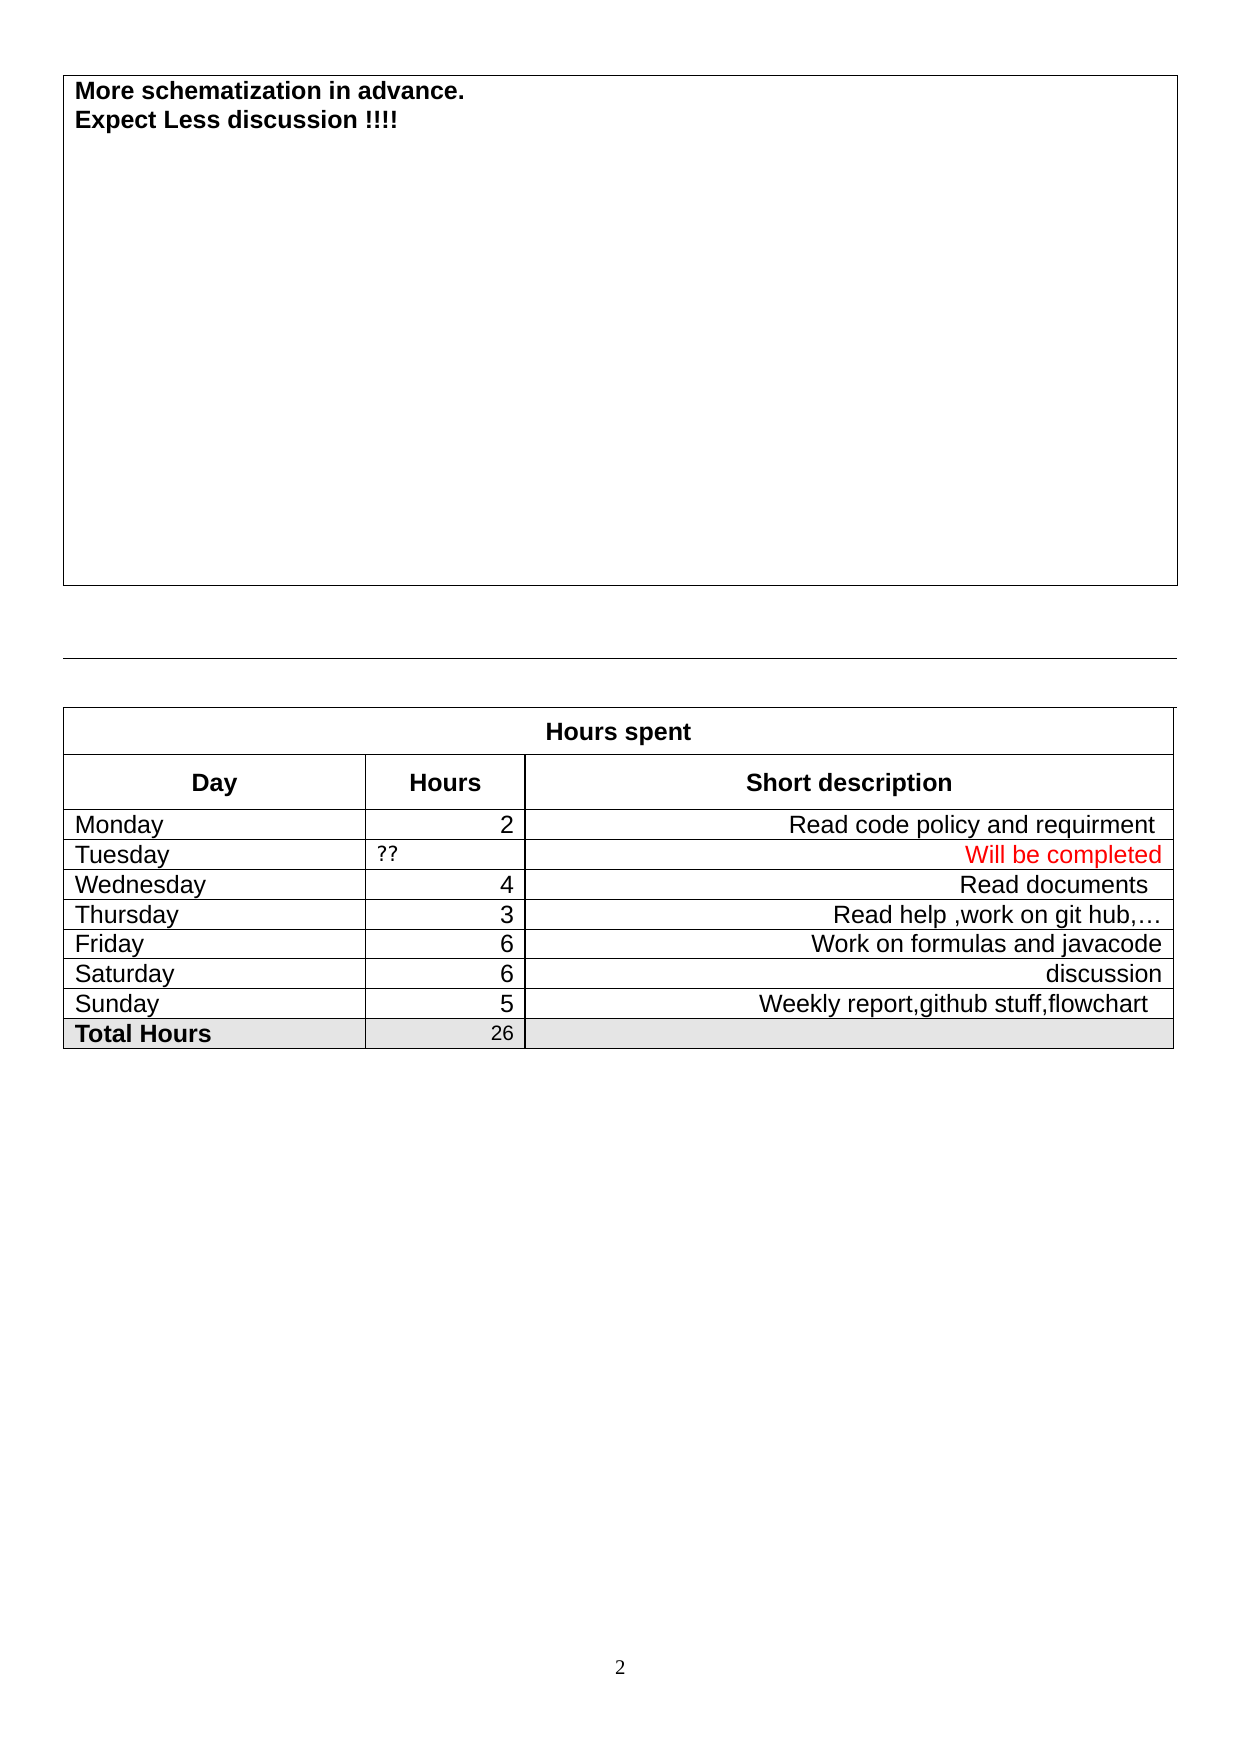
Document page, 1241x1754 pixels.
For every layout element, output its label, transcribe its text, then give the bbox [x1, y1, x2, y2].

table_cell 26 [366, 1019, 524, 1048]
table_cell Will be completed [526, 840, 1173, 869]
table_cell Wednesday [64, 870, 365, 899]
table_cell Work on formulas and javacode [526, 930, 1173, 958]
table_header [63, 659, 1177, 707]
table_cell Read help ,work on git hub,… [526, 900, 1173, 928]
table_cell Weekly report,github stuff,flowchart [526, 989, 1173, 1018]
table_cell Short description [526, 755, 1173, 809]
table_cell Day [64, 755, 365, 809]
table_cell 3 [366, 900, 524, 928]
table_cell Saturday [64, 959, 365, 988]
table_cell Hours spent [64, 708, 1173, 754]
table_cell Tuesday [64, 840, 365, 869]
table_cell Read code policy and requirment [526, 810, 1173, 839]
table_cell More schematization in advance. Expect Less discussion !!!! [64, 76, 1177, 585]
table_cell [526, 1019, 1173, 1048]
table_cell 6 [366, 930, 524, 958]
table_cell 5 [366, 989, 524, 1018]
table_cell 2 [366, 810, 524, 839]
table_cell 4 [366, 870, 524, 899]
table_cell Total Hours [64, 1019, 365, 1048]
table_cell ?? [366, 840, 524, 869]
table_cell Sunday [64, 989, 365, 1018]
table_cell Friday [64, 930, 365, 958]
table_cell Hours [366, 755, 524, 809]
table_cell Monday [64, 810, 365, 839]
table_cell Thursday [64, 900, 365, 928]
table_cell discussion [526, 959, 1173, 988]
table_cell 6 [366, 959, 524, 988]
table_cell Read documents [526, 870, 1173, 899]
